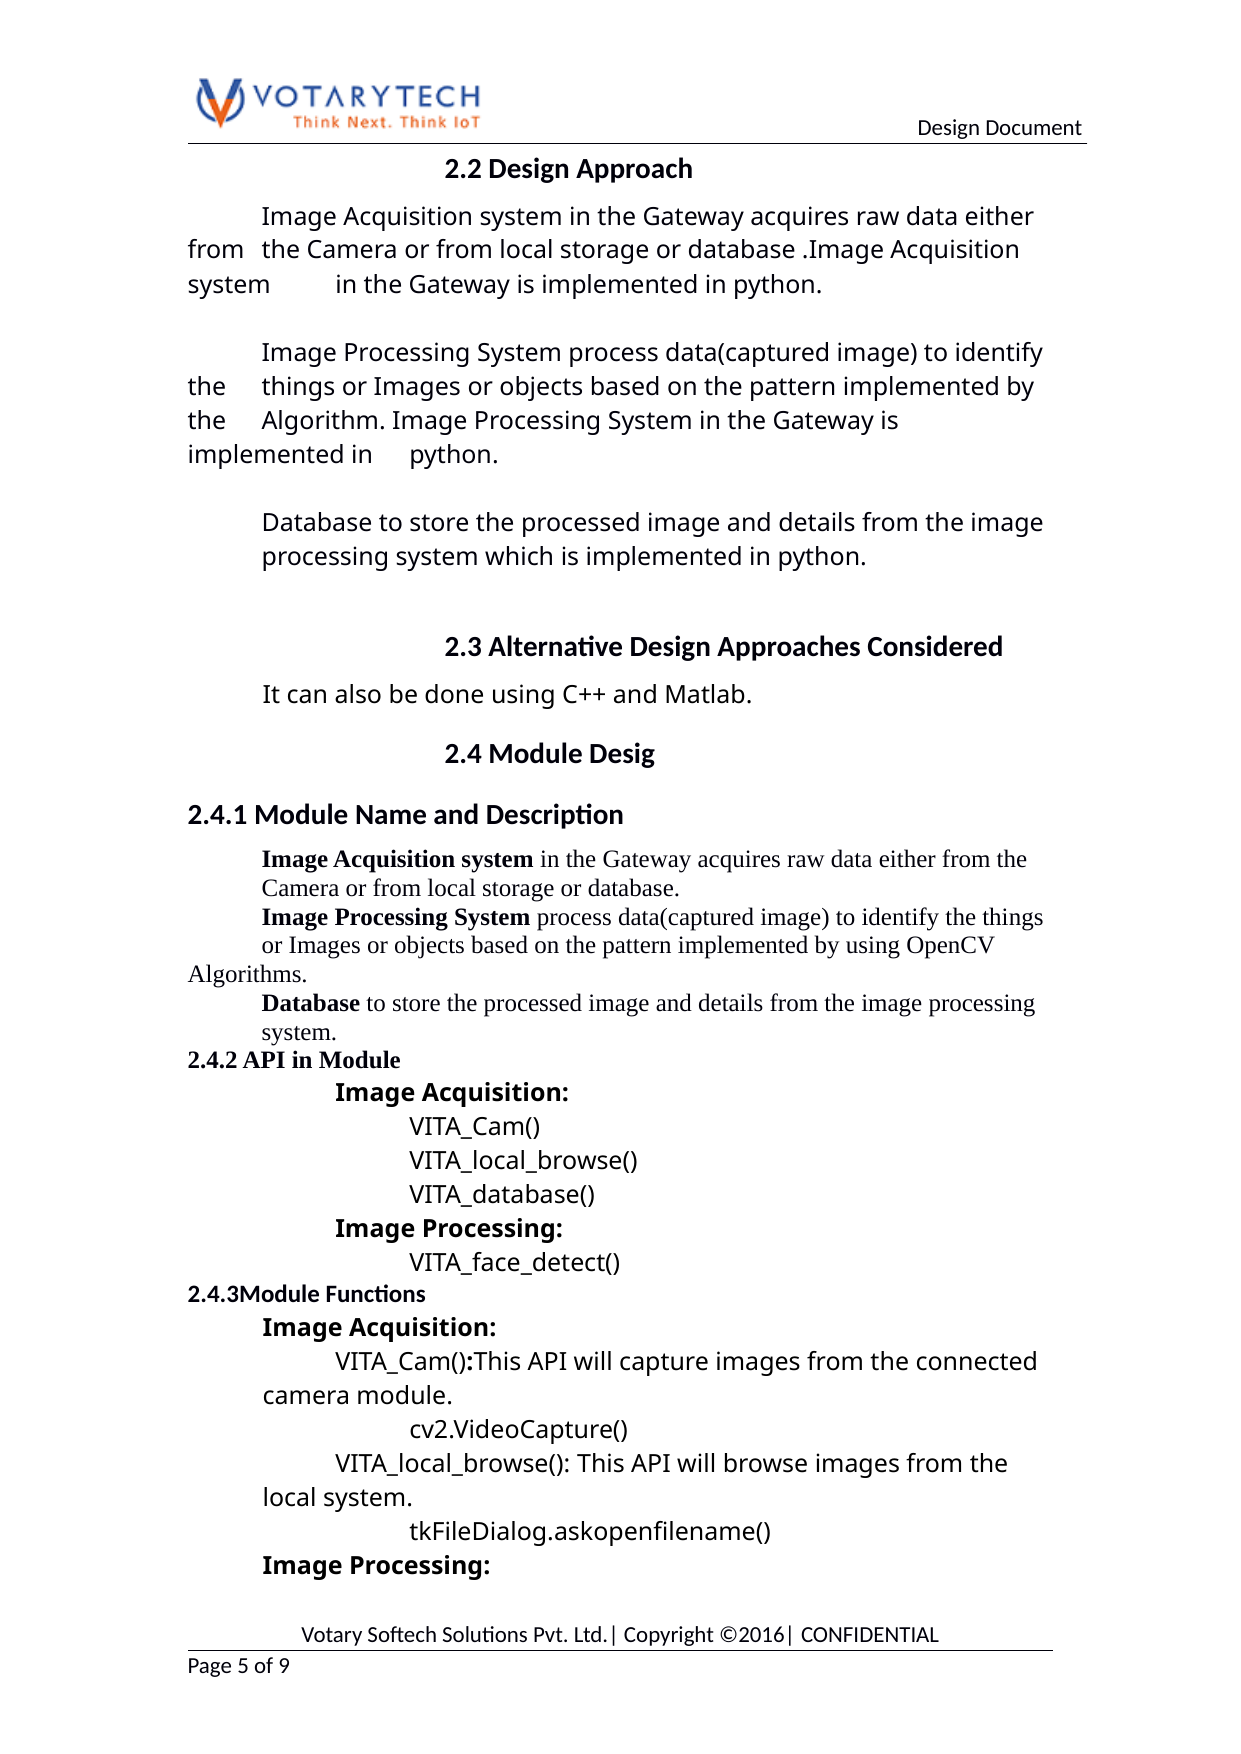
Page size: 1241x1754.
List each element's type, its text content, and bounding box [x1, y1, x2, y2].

text Database to store the processed image and details from the image processing system. [187, 988, 1053, 1046]
list tkFileDialog.askopenfilename() [262, 1513, 1053, 1548]
text Image Processing System process data(captured image) to identify the things or Images or objects based on the pattern implemented by using OpenCV Algorithms. [187, 902, 1053, 988]
list It can also be done using C++ and Matlab. [262, 676, 1053, 711]
subtitle 2.4 Module Desig [384, 736, 1053, 771]
text Image Acquisition system in the Gateway acquires raw data either from the Camera or from local storage or database .Image Acquisition system in the Gateway is implemented in python. [187, 198, 1053, 300]
text Image Processing System process data(captured image) to identify the things or Images or objects based on the pattern implemented by the Algorithm. Image Processing System in the Gateway is implemented in python. [187, 334, 1053, 471]
subtitle 2.3 Alternative Design Approaches Considered [384, 628, 1053, 664]
text Database to store the processed image and details from the image processing system which is implemented in python. [187, 505, 1053, 573]
list VITA_face_detect() [262, 1244, 1053, 1279]
list cv2.VideoCapture() [262, 1411, 1053, 1445]
text Image Acquisition system in the Gateway acquires raw data either from the Camera or from local storage or database. [187, 844, 1053, 902]
list Image Processing: [262, 1211, 1053, 1244]
list Image Acquisition: [262, 1074, 1053, 1108]
list VITA_database() [262, 1176, 1053, 1211]
list Image Acquisition: [262, 1309, 1053, 1343]
list VITA_Cam() [262, 1108, 1053, 1142]
subtitle 2.2 Design Approach [384, 150, 1053, 186]
list Image Processing: [262, 1548, 1053, 1582]
list VITA_Cam():This API will capture images from the connected camera module. [262, 1343, 1053, 1411]
list VITA_local_browse(): This API will browse images from the local system. [262, 1445, 1053, 1513]
picture [187, 75, 488, 135]
text 2.4.2 API in Module [187, 1046, 1053, 1074]
list VITA_local_browse() [262, 1142, 1053, 1176]
subtitle 2.4.1 Module Name and Description [187, 796, 1053, 832]
list 2.4.3Module Functions [187, 1279, 1053, 1309]
